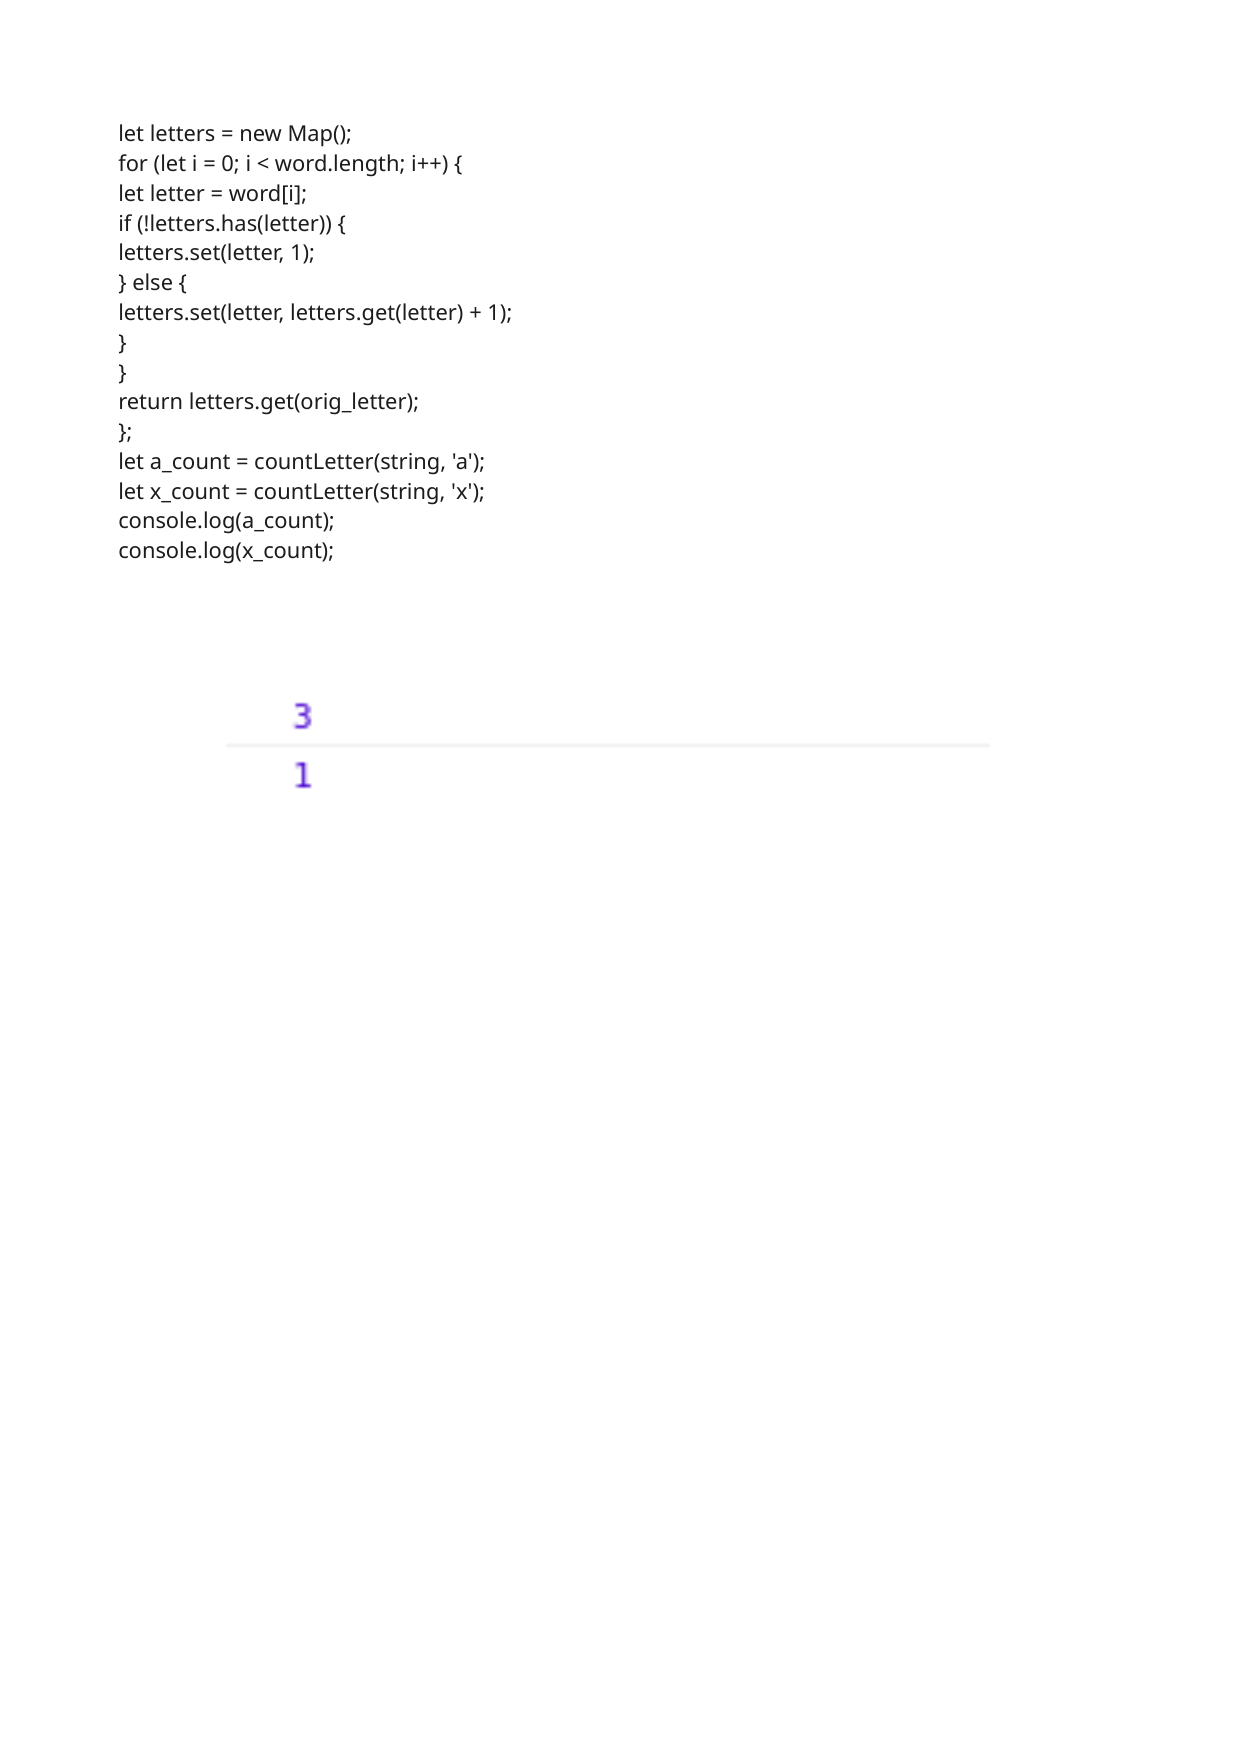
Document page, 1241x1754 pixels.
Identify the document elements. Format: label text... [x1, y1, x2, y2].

text let a_count = countLetter(string, 'a'); [118, 446, 1122, 476]
text let letter = word[i]; [118, 178, 1122, 207]
text let letters = new Map(); [118, 118, 1122, 148]
text console.log(x_count); [118, 535, 1122, 565]
text let x_count = countLetter(string, 'x'); [118, 476, 1122, 505]
text return letters.get(orig_letter); [118, 386, 1122, 416]
text console.log(a_count); [118, 505, 1122, 535]
text if (!letters.has(letter)) { [118, 207, 1122, 237]
text letters.set(letter, 1); [118, 237, 1122, 267]
text letters.set(letter, letters.get(letter) + 1); [118, 297, 1122, 327]
text }; [118, 416, 1122, 446]
text } else { [118, 267, 1122, 297]
text for (let i = 0; i < word.length; i++) { [118, 148, 1122, 178]
picture [226, 690, 990, 804]
text } [118, 327, 1122, 356]
text } [118, 356, 1122, 386]
